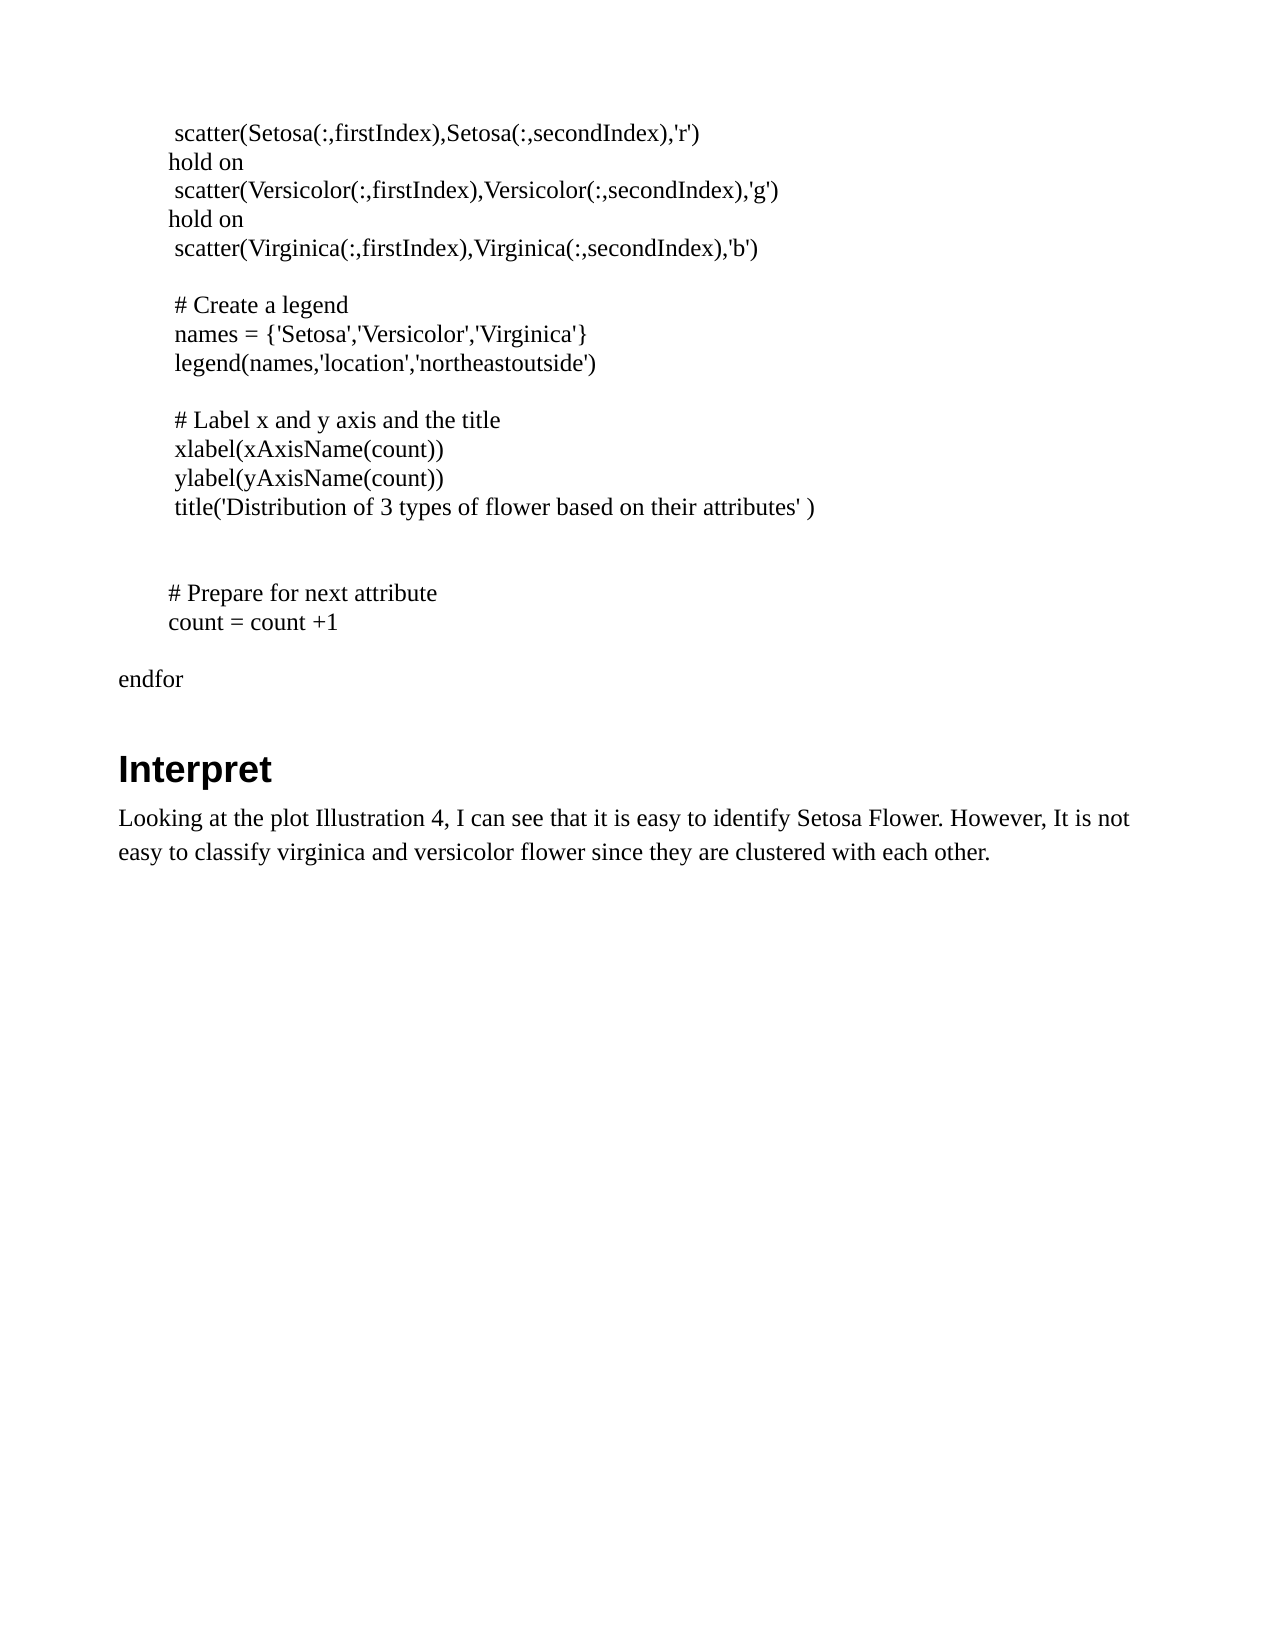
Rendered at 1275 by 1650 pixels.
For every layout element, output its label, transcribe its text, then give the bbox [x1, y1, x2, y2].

text scatter(Versicolor(:,firstIndex),Versicolor(:,secondIndex),'g') [118, 176, 1157, 204]
text endfor [118, 664, 1157, 693]
text title('Distribution of 3 types of flower based on their attributes' ) [118, 492, 1157, 521]
text count = count +1 [118, 607, 1157, 636]
text scatter(Setosa(:,firstIndex),Setosa(:,secondIndex),'r') [118, 118, 1157, 147]
text ylabel(yAxisName(count)) [118, 463, 1157, 492]
text # Create a legend [118, 291, 1157, 319]
text scatter(Virginica(:,firstIndex),Virginica(:,secondIndex),'b') [118, 233, 1157, 262]
subtitle Interpret [118, 747, 1157, 791]
text legend(names,'location','northeastoutside') [118, 348, 1157, 377]
text xlabel(xAxisName(count)) [118, 434, 1157, 463]
text Looking at the plot Illustration 4, I can see that it is easy to identify Setosa Flower. However, It is not easy to classify virginica and versicolor flower since they are clustered with each other. [118, 803, 1157, 866]
text # Label x and y axis and the title [118, 406, 1157, 434]
text hold on [118, 147, 1157, 176]
text names = {'Setosa','Versicolor','Virginica'} [118, 319, 1157, 348]
text hold on [118, 204, 1157, 233]
text # Prepare for next attribute [118, 578, 1157, 607]
